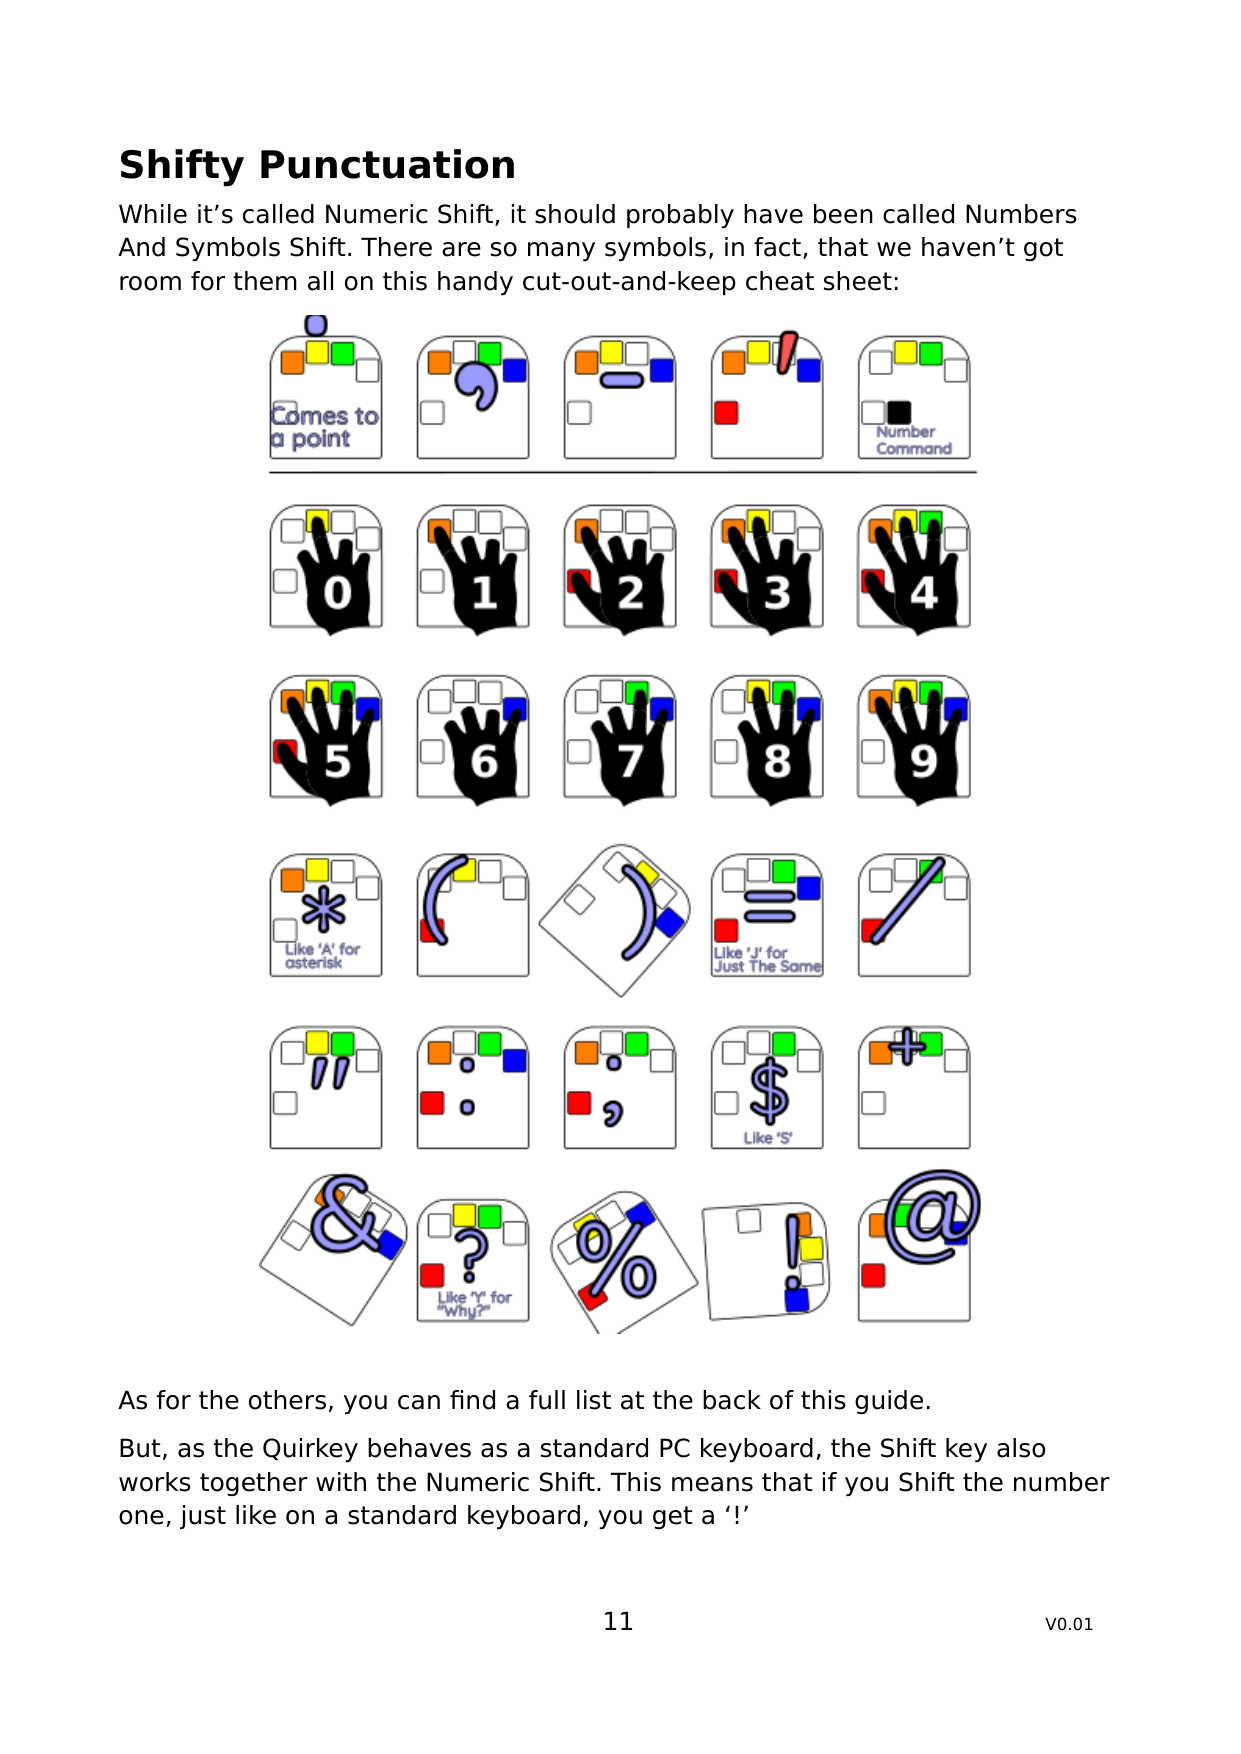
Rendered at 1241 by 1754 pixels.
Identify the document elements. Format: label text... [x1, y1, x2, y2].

picture [259, 315, 982, 1334]
subtitle Shifty Punctuation [118, 143, 1122, 187]
text As for the others, you can find a full list at the back of this guide. [118, 1386, 1122, 1415]
text While it’s called Numeric Shift, it should probably have been called Numbers And Symbols Shift. There are so many symbols, in fact, that we haven’t got room for them all on this handy cut-out-and-keep cheat sheet: [118, 200, 1122, 296]
text But, as the Quirkey behaves as a standard PC keyboard, the Shift key also works together with the Numeric Shift. This means that if you Shift the number one, just like on a standard keyboard, you get a ‘!’ [118, 1434, 1122, 1531]
